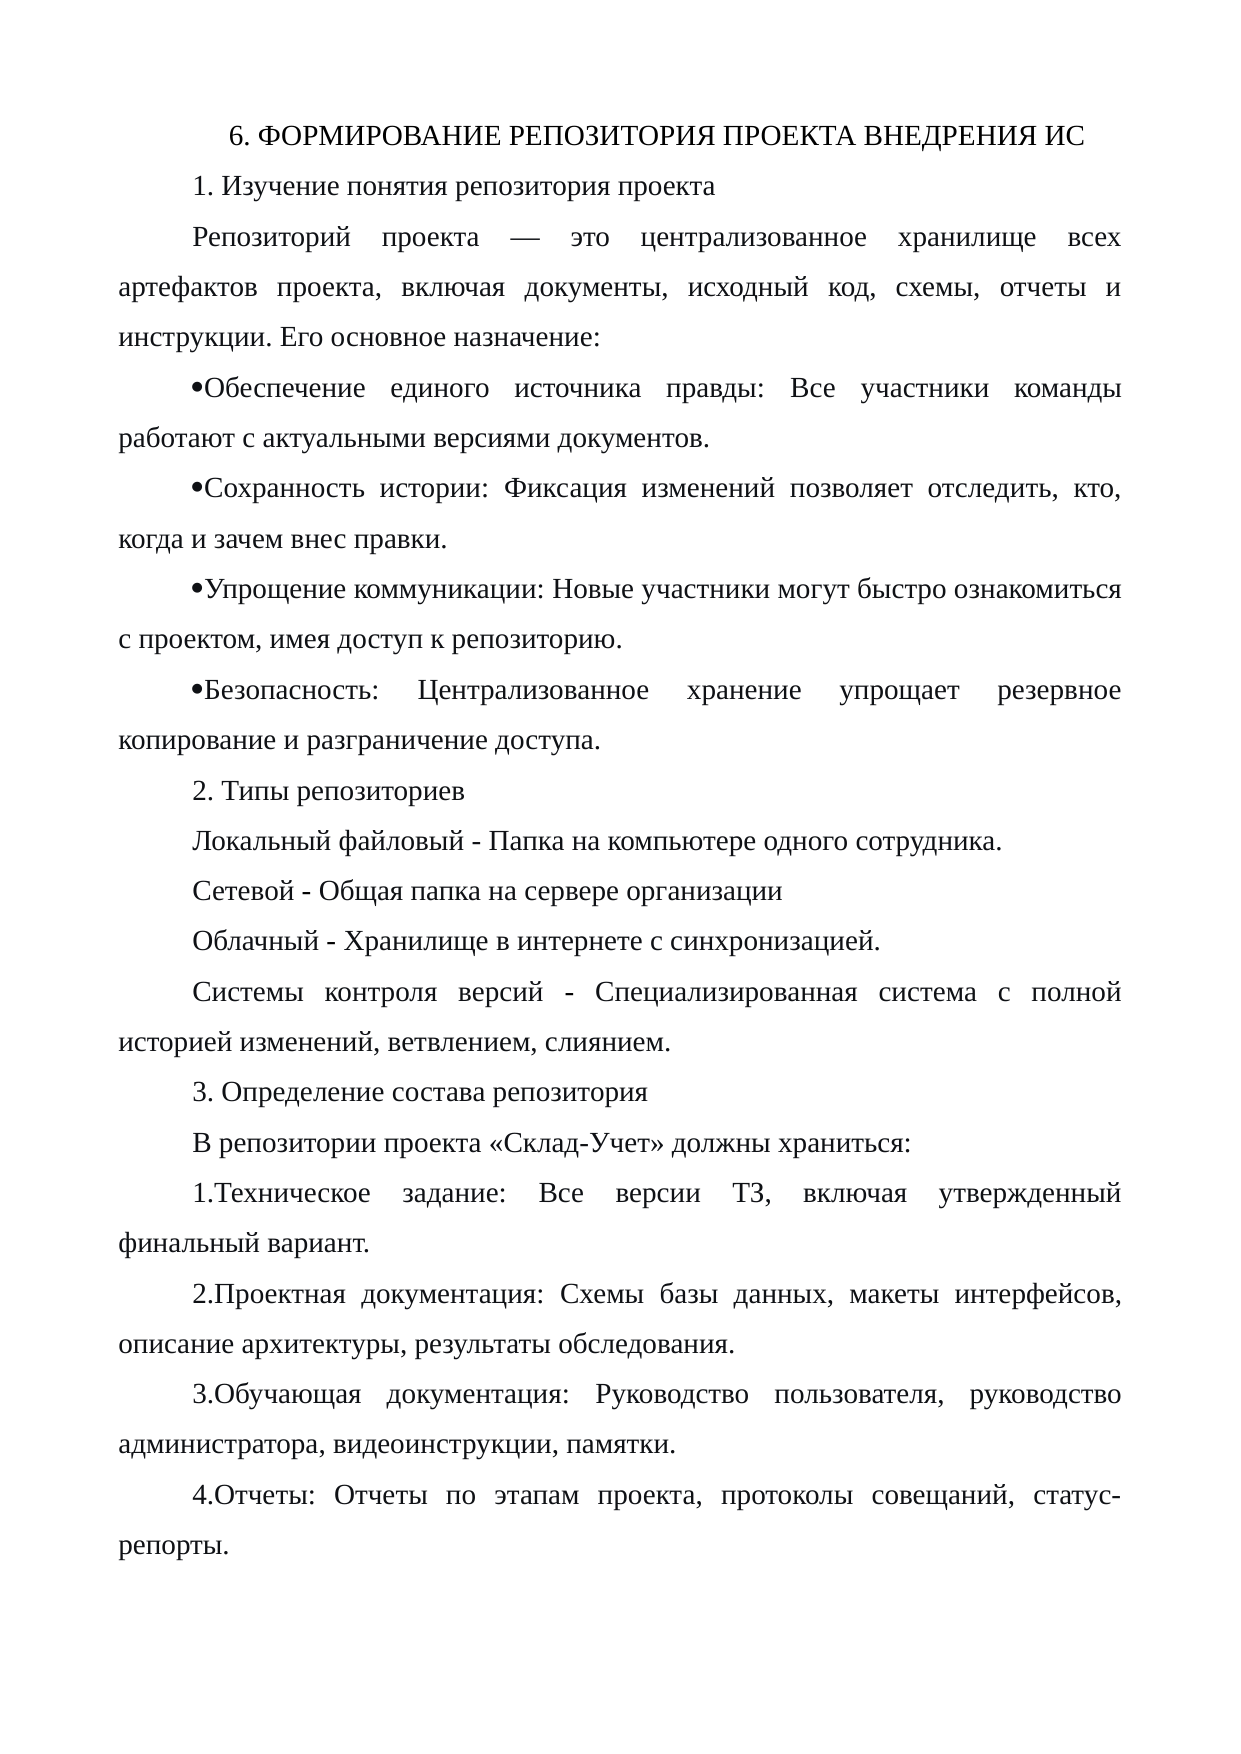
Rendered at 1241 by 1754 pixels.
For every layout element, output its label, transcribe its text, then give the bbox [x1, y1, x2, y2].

list Сохранность истории: Фиксация изменений позволяет отследить, кто, когда и зачем внес правки. [118, 470, 1122, 554]
text Облачный - Хранилище в интернете с синхронизацией. [118, 923, 1122, 957]
text В репозитории проекта «Склад-Учет» должны храниться: [118, 1125, 1122, 1158]
text Репозиторий проекта — это централизованное хранилище всех артефактов проекта, включая документы, исходный код, схемы, отчеты и инструкции. Его основное назначение: [118, 219, 1122, 353]
text Локальный файловый - Папка на компьютере одного сотрудника. [118, 823, 1122, 856]
list Проектная документация: Схемы базы данных, макеты интерфейсов, описание архитектуры, результаты обследования. [118, 1276, 1122, 1359]
subtitle 1. Изучение понятия репозитория проекта [118, 168, 1122, 202]
list Безопасность: Централизованное хранение упрощает резервное копирование и разграничение доступа. [118, 672, 1122, 756]
list Обучающая документация: Руководство пользователя, руководство администратора, видеоинструкции, памятки. [118, 1376, 1122, 1460]
subtitle 2. Типы репозиториев [118, 773, 1122, 806]
text Системы контроля версий - Специализированная система с полной историей изменений, ветвлением, слиянием. [118, 974, 1122, 1058]
subtitle 3. Определение состава репозитория [118, 1074, 1122, 1108]
list Обеспечение единого источника правды: Все участники команды работают с актуальными версиями документов. [118, 370, 1122, 454]
list Упрощение коммуникации: Новые участники могут быстро ознакомиться с проектом, имея доступ к репозиторию. [118, 571, 1122, 655]
list Техническое задание: Все версии ТЗ, включая утвержденный финальный вариант. [118, 1175, 1122, 1259]
list Отчеты: Отчеты по этапам проекта, протоколы совещаний, статус-репорты. [118, 1477, 1122, 1561]
text 6. ФОРМИРОВАНИЕ РЕПОЗИТОРИЯ ПРОЕКТА ВНЕДРЕНИЯ ИС [118, 118, 1122, 152]
text Сетевой - Общая папка на сервере организации [118, 873, 1122, 907]
